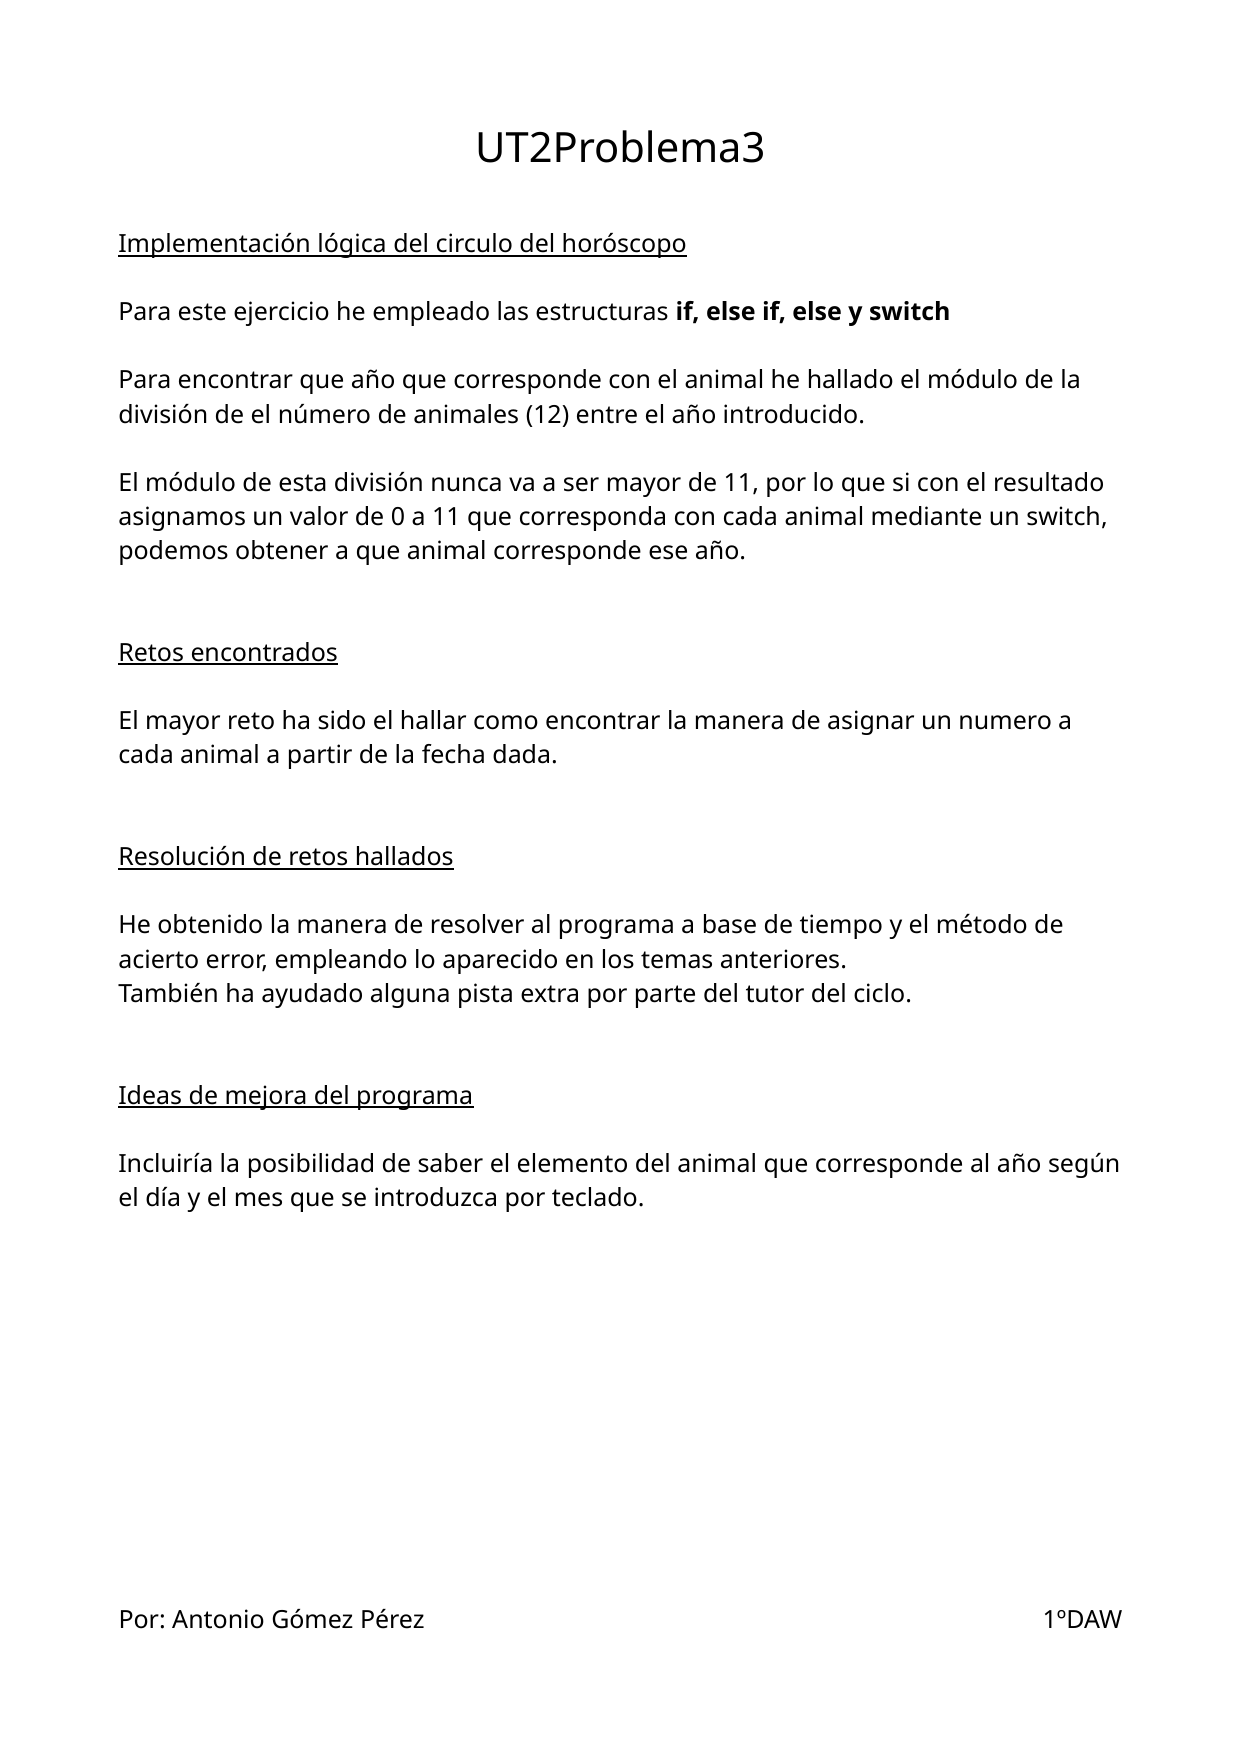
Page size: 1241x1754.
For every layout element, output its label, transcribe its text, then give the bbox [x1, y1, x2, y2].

text Resolución de retos hallados [118, 839, 1122, 873]
text Retos encontrados [118, 635, 1122, 669]
text Para este ejercicio he empleado las estructuras if, else if, else y switch [118, 294, 1122, 328]
text También ha ayudado alguna pista extra por parte del tutor del ciclo. [118, 975, 1122, 1009]
text Para encontrar que año que corresponde con el animal he hallado el módulo de la división de el número de animales (12) entre el año introducido. [118, 362, 1122, 430]
text He obtenido la manera de resolver al programa a base de tiempo y el método de acierto error, empleando lo aparecido en los temas anteriores. [118, 907, 1122, 975]
text UT2Problema3 [118, 118, 1122, 175]
text El módulo de esta división nunca va a ser mayor de 11, por lo que si con el resultado asignamos un valor de 0 a 11 que corresponda con cada animal mediante un switch, podemos obtener a que animal corresponde ese año. [118, 464, 1122, 567]
text Ideas de mejora del programa [118, 1077, 1122, 1112]
text Implementación lógica del circulo del horóscopo [118, 226, 1122, 260]
text Incluiría la posibilidad de saber el elemento del animal que corresponde al año según el día y el mes que se introduzca por teclado. [118, 1146, 1122, 1214]
text El mayor reto ha sido el hallar como encontrar la manera de asignar un numero a cada animal a partir de la fecha dada. [118, 703, 1122, 771]
